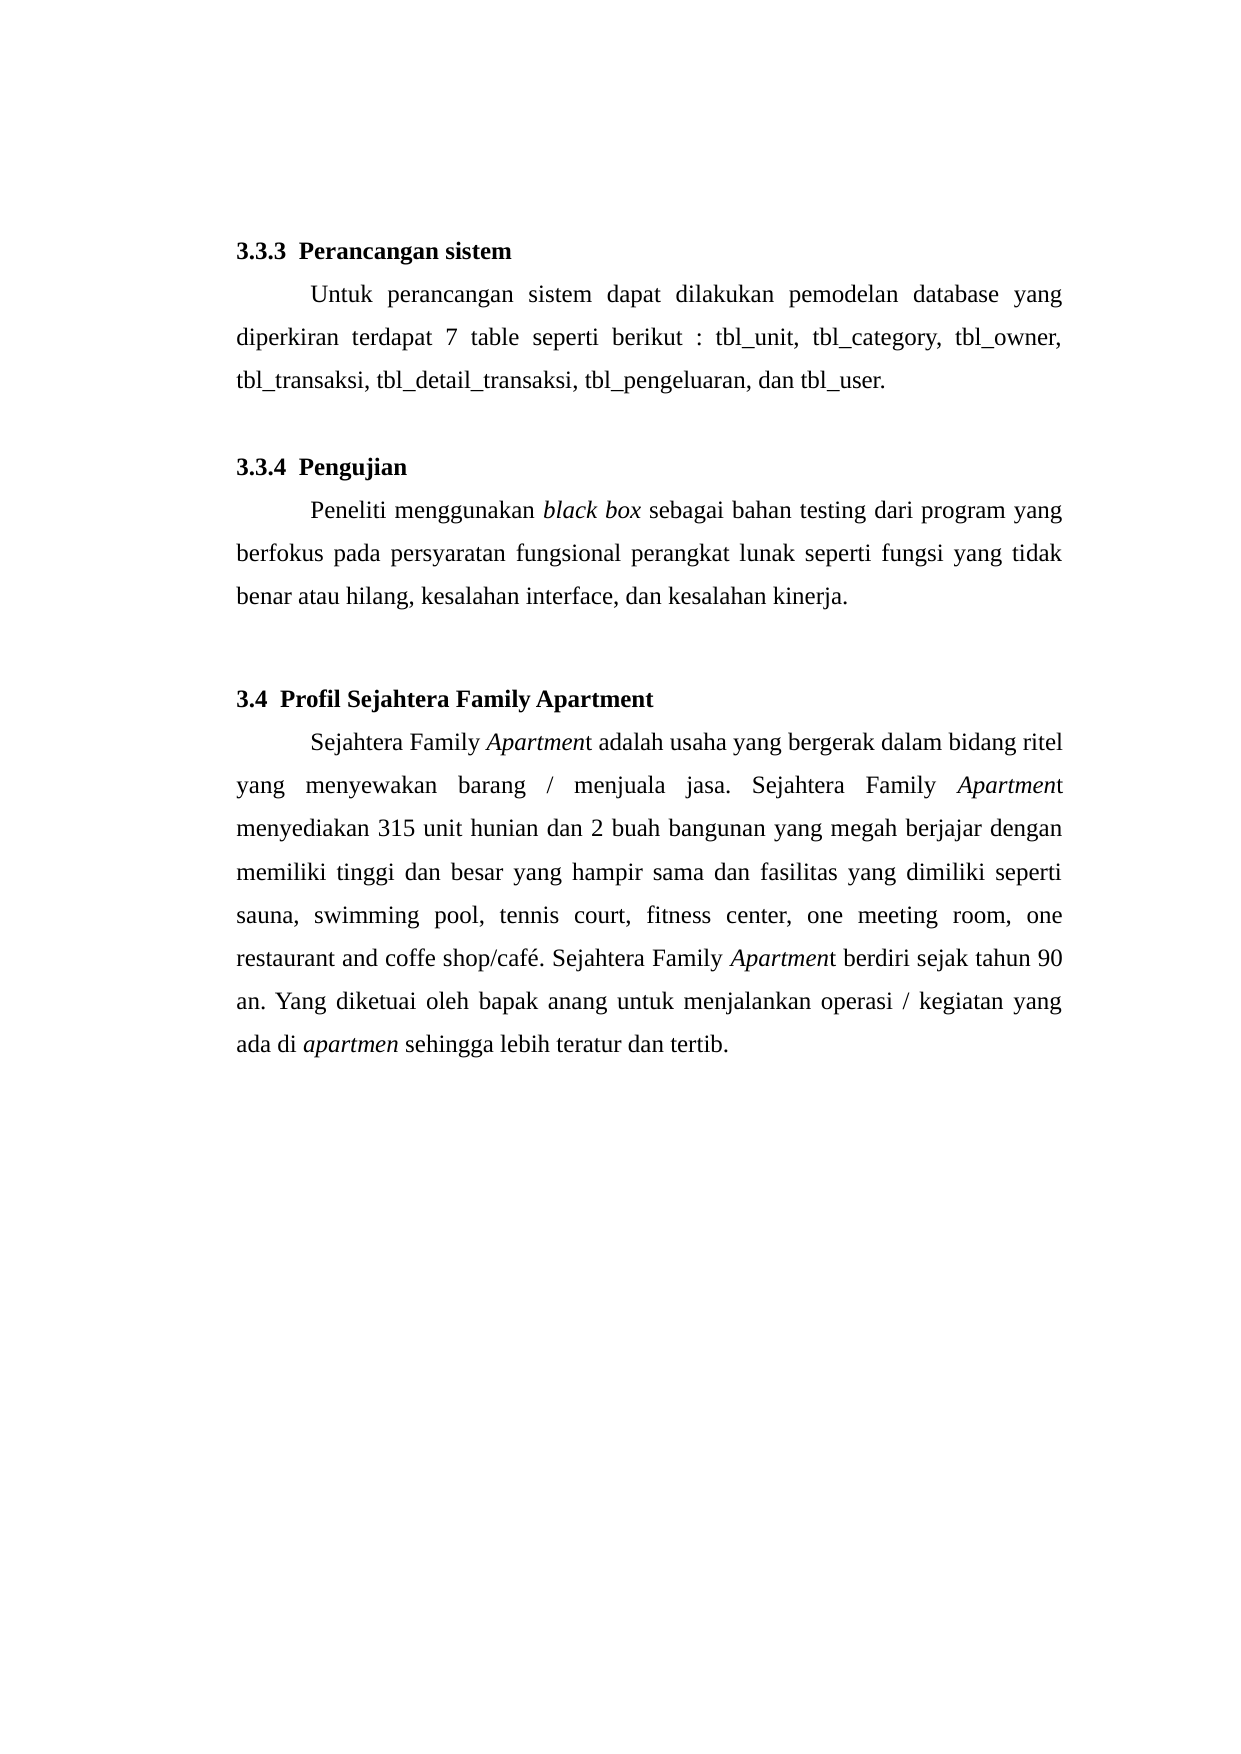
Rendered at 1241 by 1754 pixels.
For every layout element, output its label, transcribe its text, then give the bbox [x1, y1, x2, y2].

text Untuk perancangan sistem dapat dilakukan pemodelan database yang diperkiran terdapat 7 table seperti berikut : tbl_unit, tbl_category, tbl_owner, tbl_transaksi, tbl_detail_transaksi, tbl_pengeluaran, dan tbl_user. [236, 279, 1063, 394]
list Peneliti menggunakan black box sebagai bahan testing dari program yang berfokus pada persyaratan fungsional perangkat lunak seperti fungsi yang tidak benar atau hilang, kesalahan interface, dan kesalahan kinerja. [236, 495, 1063, 610]
text Sejahtera Family Apartment adalah usaha yang bergerak dalam bidang ritel yang menyewakan barang / menjuala jasa. Sejahtera Family Apartment menyediakan 315 unit hunian dan 2 buah bangunan yang megah berjajar dengan memiliki tinggi dan besar yang hampir sama dan fasilitas yang dimiliki seperti sauna, swimming pool, tennis court, fitness center, one meeting room, one restaurant and coffe shop/café. Sejahtera Family Apartment berdiri sejak tahun 90 an. Yang diketuai oleh bapak anang untuk menjalankan operasi / kegiatan yang ada di apartmen sehingga lebih teratur dan tertib. [236, 727, 1063, 1058]
subtitle 3.4 Profil Sejahtera Family Apartment [236, 684, 1063, 713]
subtitle 3.3.4 Pengujian [236, 452, 1063, 481]
subtitle 3.3.3 Perancangan sistem [236, 236, 1063, 265]
